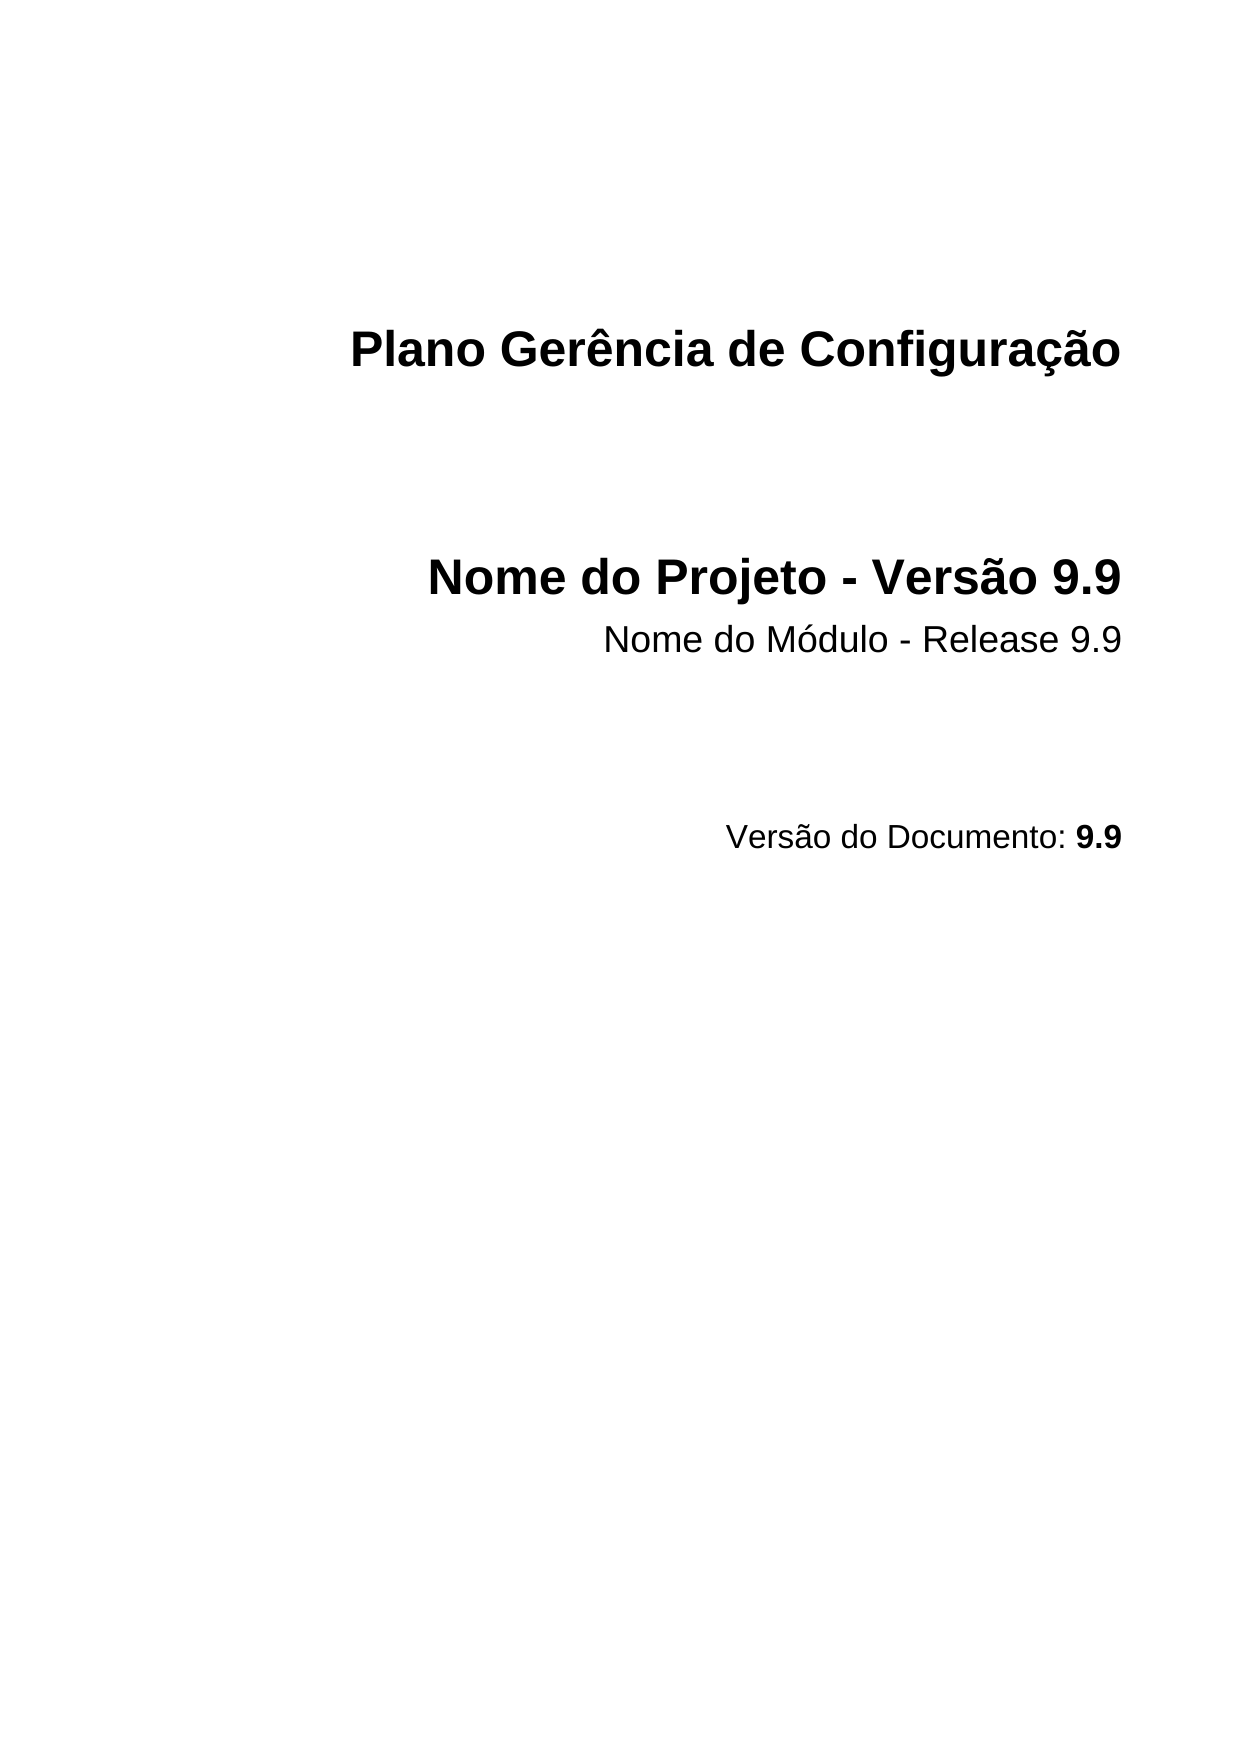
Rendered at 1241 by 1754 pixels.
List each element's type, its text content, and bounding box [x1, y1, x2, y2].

title Nome do Módulo - Release 9.9 [118, 617, 1122, 661]
title Plano Gerência de Configuração [118, 319, 1122, 377]
title Nome do Projeto - Versão 9.9 [118, 547, 1122, 605]
title Versão do Documento: 9.9 [118, 817, 1122, 855]
